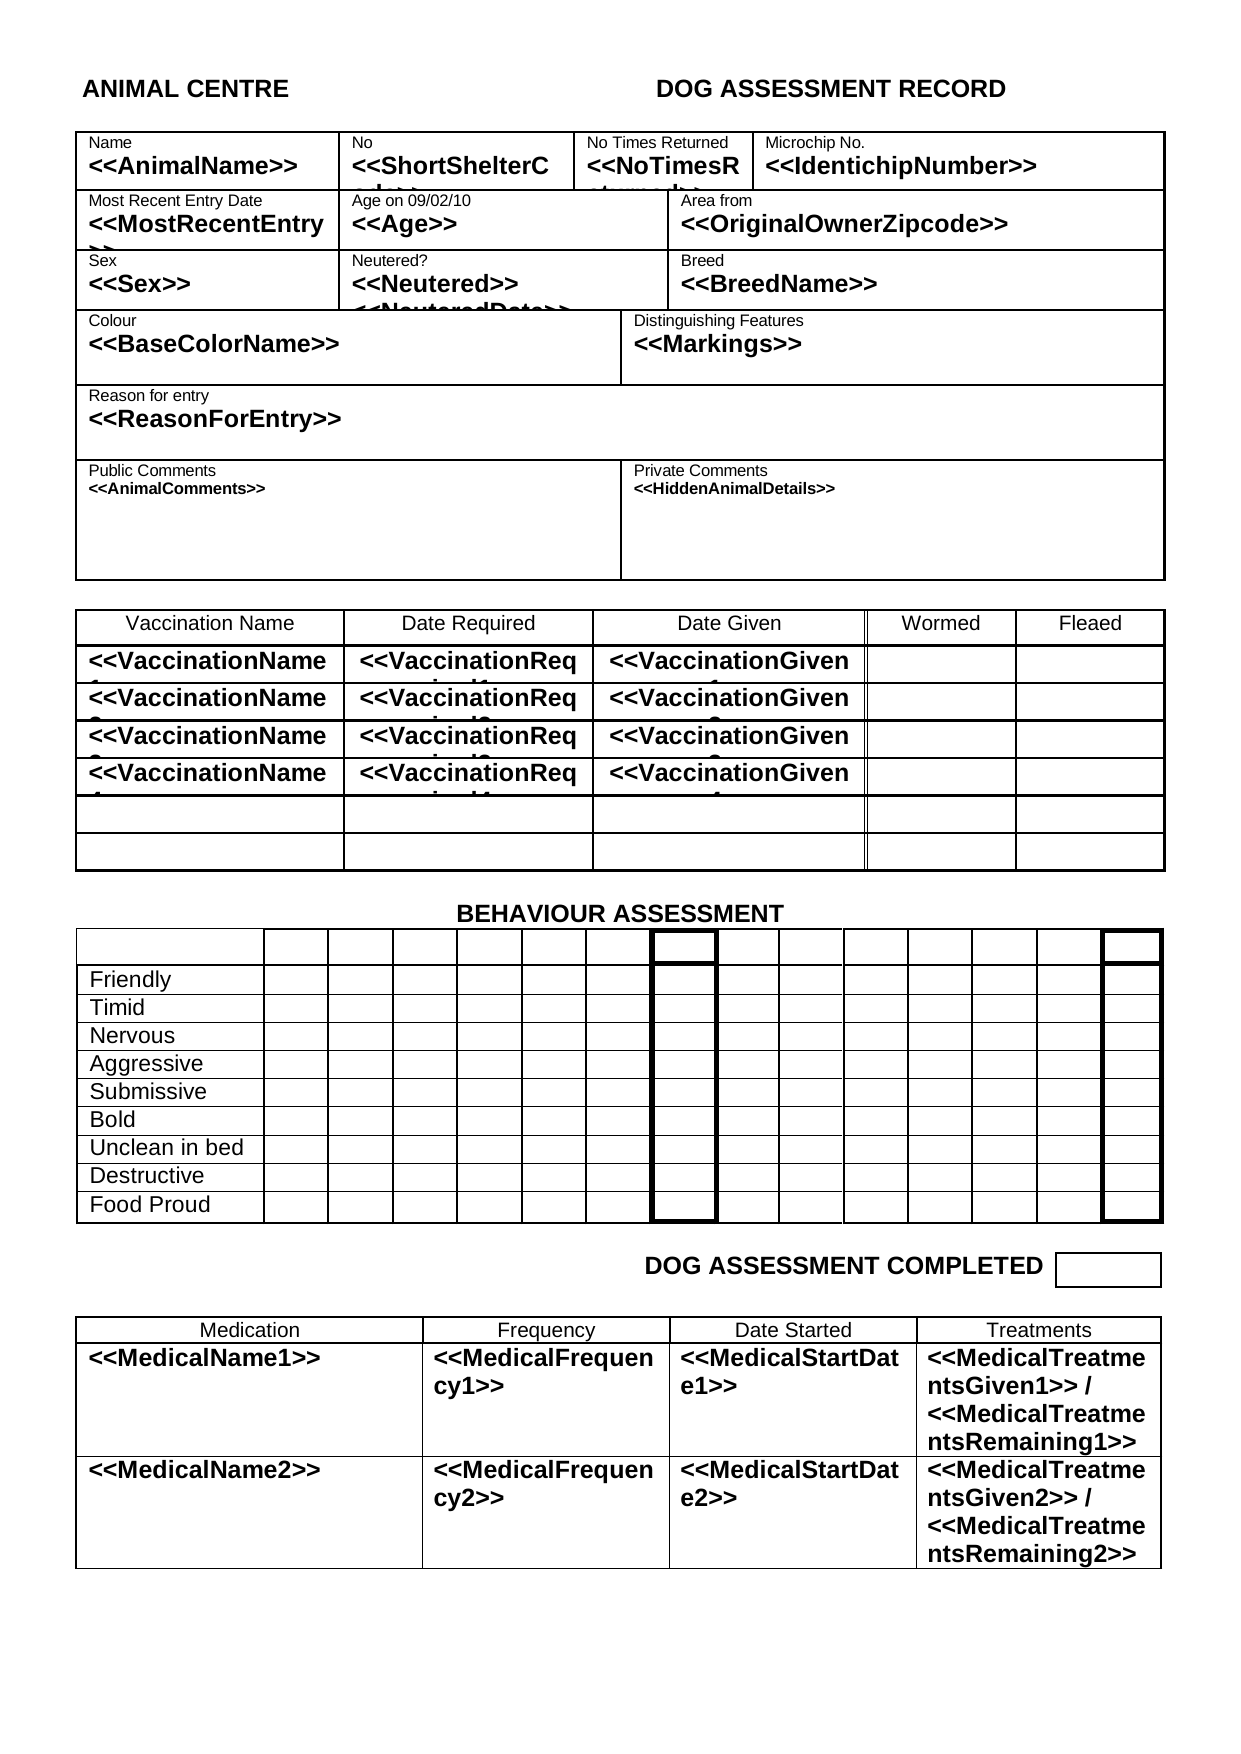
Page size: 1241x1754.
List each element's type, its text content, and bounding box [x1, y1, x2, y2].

table_cell [1017, 759, 1163, 794]
table_cell <<MedicalFrequency1>> [423, 1344, 669, 1456]
table_cell [1017, 834, 1163, 869]
table_cell [909, 995, 971, 1022]
table_cell [780, 1164, 842, 1191]
table_cell [587, 1023, 649, 1050]
table_cell [523, 995, 585, 1022]
table_cell Bold [78, 1107, 263, 1135]
table_cell [973, 1164, 1036, 1191]
table_cell [587, 1192, 649, 1222]
table_cell [719, 1051, 778, 1078]
table_cell [329, 1164, 392, 1191]
table_cell Area from <<OriginalOwnerZipcode>> [669, 191, 1163, 249]
table_cell [780, 966, 842, 994]
table_cell [655, 995, 714, 1022]
table_header [719, 930, 778, 964]
table_cell [345, 797, 592, 832]
table_cell Unclean in bed [78, 1136, 263, 1163]
table_cell [973, 966, 1036, 994]
table_cell [265, 1023, 327, 1050]
table_cell [909, 966, 971, 994]
table_cell Private Comments <<HiddenAnimalDetails>> [622, 461, 1163, 579]
table_cell Reason for entry <<ReasonForEntry>> [77, 386, 1163, 459]
table_cell [587, 1051, 649, 1078]
table_cell [458, 1192, 521, 1222]
table_cell [780, 995, 842, 1022]
table_cell [1038, 1051, 1100, 1078]
table_cell [719, 1136, 778, 1163]
table_cell [394, 1051, 456, 1078]
table_header [77, 929, 263, 964]
table_cell [655, 1051, 714, 1078]
table_cell Distinguishing Features <<Markings>> [622, 311, 1163, 384]
table_header Treatments [918, 1318, 1160, 1342]
table_cell [394, 1107, 456, 1135]
table_cell [868, 722, 1015, 757]
table_cell Public Comments <<AnimalComments>> [77, 461, 620, 579]
table_cell <<VaccinationGiven3>> [594, 722, 864, 757]
table_cell [655, 1192, 714, 1219]
table_cell [973, 1051, 1036, 1078]
table_cell [1105, 1079, 1159, 1106]
table_cell [1017, 722, 1163, 757]
table_cell [394, 966, 456, 994]
table_header [458, 930, 521, 964]
table_cell [265, 1136, 327, 1163]
table_cell [973, 1107, 1036, 1135]
table_cell [655, 1136, 714, 1163]
table_cell Sex <<Sex>> [77, 251, 338, 309]
table_header Vaccination Name [77, 611, 343, 644]
table_cell [909, 1192, 971, 1222]
table_cell [1038, 1192, 1100, 1222]
table_cell [1105, 1136, 1159, 1163]
table_cell <<MedicalTreatmentsGiven2>> / <<MedicalTreatmentsRemaining2>> [917, 1457, 1160, 1568]
table_cell Breed <<BreedName>> [669, 251, 1163, 309]
table_cell [594, 834, 864, 869]
table_header Date Started [671, 1318, 916, 1342]
table_header Name <<AnimalName>> [77, 133, 338, 189]
table_cell [523, 1107, 585, 1135]
table_cell [780, 1107, 842, 1135]
table_header [394, 930, 456, 964]
table_cell [1105, 1107, 1159, 1135]
table_cell <<VaccinationGiven2>> [594, 684, 864, 719]
table_cell [458, 995, 521, 1022]
table_cell [719, 1192, 778, 1222]
table_cell Food Proud [78, 1192, 263, 1222]
table_cell [265, 966, 327, 994]
table_cell [329, 1023, 392, 1050]
table_cell [719, 1164, 778, 1191]
table_cell Colour <<BaseColorName>> [77, 311, 620, 384]
table_cell [655, 1079, 714, 1106]
table_cell [1105, 1051, 1159, 1078]
table_cell [329, 1192, 392, 1222]
table_cell [909, 1164, 971, 1191]
table_cell [780, 1136, 842, 1163]
table_cell [1105, 1023, 1159, 1050]
table_header Fleaed [1017, 611, 1163, 644]
table_header Date Given [594, 611, 864, 644]
table_header Frequency [424, 1318, 669, 1342]
table_header [845, 930, 907, 964]
table_header Wormed [868, 611, 1015, 644]
table_cell [329, 995, 392, 1022]
table_cell [77, 834, 343, 869]
table_cell [1017, 647, 1163, 682]
table_cell [587, 966, 649, 994]
table_cell [1038, 1164, 1100, 1191]
table_cell <<VaccinationRequired4>> [345, 759, 592, 794]
table_cell [523, 966, 585, 994]
table_cell [909, 1107, 971, 1135]
table_cell Most Recent Entry Date <<MostRecentEntry>> [77, 191, 338, 249]
table_cell <<VaccinationRequired1>> [345, 647, 592, 682]
table_cell [458, 1164, 521, 1191]
table_cell [655, 1164, 714, 1191]
table_cell [780, 1023, 842, 1050]
text ANIMAL CENTRE DOG ASSESSMENT RECORD [75, 75, 1165, 103]
table_cell [587, 995, 649, 1022]
table_cell [973, 995, 1036, 1022]
table_cell [329, 1136, 392, 1163]
table_cell [1105, 1164, 1159, 1191]
table_cell [523, 1164, 585, 1191]
table_cell <<VaccinationRequired3>> [345, 722, 592, 757]
table_cell <<MedicalStartDate1>> [670, 1344, 916, 1456]
table_header [587, 930, 649, 964]
table_header [655, 933, 714, 961]
table_cell [265, 1107, 327, 1135]
table_header [523, 930, 585, 964]
table_cell Timid [78, 995, 263, 1022]
table_cell <<MedicalName2>> [77, 1457, 422, 1568]
table_cell [973, 1136, 1036, 1163]
table_cell [973, 1192, 1036, 1222]
table_cell [329, 1079, 392, 1106]
table_cell [345, 834, 592, 869]
table_cell <<VaccinationName1>> [77, 647, 343, 682]
table_cell [458, 966, 521, 994]
table_cell [868, 797, 1015, 832]
table_cell [868, 684, 1015, 719]
table_cell [77, 797, 343, 832]
table_cell [780, 1192, 842, 1222]
table_cell [329, 966, 392, 994]
table_cell [719, 966, 778, 994]
table_cell Friendly [78, 966, 263, 994]
table_cell Destructive [78, 1164, 263, 1191]
table_cell [1017, 684, 1163, 719]
table_cell [1017, 797, 1163, 832]
table_header [973, 930, 1036, 964]
table_cell [845, 966, 907, 994]
table_cell [780, 1079, 842, 1106]
table_header No Times Returned <<NoTimesReturned>> [575, 133, 752, 189]
table_header [909, 930, 971, 964]
table_cell <<MedicalFrequency2>> [423, 1457, 669, 1568]
table_cell [845, 1192, 907, 1222]
table_cell [973, 1023, 1036, 1050]
table_cell [868, 834, 1015, 869]
table_header [265, 930, 327, 964]
table_cell [458, 1107, 521, 1135]
table_cell [1038, 966, 1100, 994]
table_cell [909, 1051, 971, 1078]
table_cell [719, 995, 778, 1022]
table_cell Age on 09/02/10 <<Age>> [340, 191, 667, 249]
table_cell [780, 1051, 842, 1078]
table_cell Aggressive [78, 1051, 263, 1078]
table_cell [587, 1107, 649, 1135]
table_cell [845, 995, 907, 1022]
table_cell [845, 1023, 907, 1050]
table_cell [587, 1164, 649, 1191]
table_cell [909, 1079, 971, 1106]
table_cell [1038, 1079, 1100, 1106]
table_cell [458, 1079, 521, 1106]
text BEHAVIOUR ASSESSMENT [75, 899, 1165, 928]
table_cell [587, 1079, 649, 1106]
table_cell [394, 1023, 456, 1050]
table_header No <<ShortShelterCode>> [340, 133, 573, 189]
table_cell [655, 966, 714, 994]
table_cell <<VaccinationName2>> [77, 684, 343, 719]
table_cell [265, 1164, 327, 1191]
table_cell [845, 1079, 907, 1106]
table_cell [845, 1051, 907, 1078]
table_header Microchip No. <<IdentichipNumber>> [754, 133, 1163, 189]
table_cell [845, 1136, 907, 1163]
table_cell [719, 1023, 778, 1050]
table_cell Nervous [78, 1023, 263, 1050]
table_cell <<MedicalTreatmentsGiven1>> / <<MedicalTreatmentsRemaining1>> [917, 1344, 1160, 1456]
table_cell [655, 1107, 714, 1135]
table_cell Submissive [78, 1079, 263, 1106]
table_cell [719, 1107, 778, 1135]
table_cell <<MedicalName1>> [77, 1344, 422, 1456]
table_cell [1038, 1023, 1100, 1050]
table_cell [868, 647, 1015, 682]
table_cell <<MedicalStartDate2>> [670, 1457, 916, 1568]
table_cell [394, 1164, 456, 1191]
table_cell [587, 1136, 649, 1163]
table_cell [719, 1079, 778, 1106]
table_cell [458, 1051, 521, 1078]
table_header [1105, 933, 1159, 961]
table_cell [458, 1023, 521, 1050]
table_cell [394, 1136, 456, 1163]
table_cell <<VaccinationGiven1>> [594, 647, 864, 682]
table_cell <<VaccinationName4>> [77, 759, 343, 794]
table_cell [394, 1079, 456, 1106]
table_header DOG ASSESSMENT COMPLETED [75, 1252, 1055, 1288]
table_cell [523, 1136, 585, 1163]
table_cell [265, 1051, 327, 1078]
table_cell Neutered? <<Neutered>> <<NeuteredDate>> [340, 251, 667, 309]
table_cell [1105, 966, 1159, 994]
table_cell [523, 1192, 585, 1222]
table_cell [1038, 1107, 1100, 1135]
table_header Date Required [345, 611, 592, 644]
table_cell <<VaccinationName3>> [77, 722, 343, 757]
table_cell [265, 1192, 327, 1222]
table_cell [394, 995, 456, 1022]
table_cell [973, 1079, 1036, 1106]
table_cell [594, 797, 864, 832]
table_header [1057, 1254, 1160, 1286]
table_cell [329, 1107, 392, 1135]
table_cell [458, 1136, 521, 1163]
table_header Medication [77, 1318, 422, 1342]
table_header [780, 930, 842, 964]
table_cell [845, 1164, 907, 1191]
table_cell [1105, 995, 1159, 1022]
table_cell <<VaccinationGiven4>> [594, 759, 864, 794]
table_cell [845, 1107, 907, 1135]
table_cell [523, 1079, 585, 1106]
table_cell [868, 759, 1015, 794]
table_cell [1105, 1192, 1159, 1219]
table_cell [655, 1023, 714, 1050]
table_header [1038, 930, 1100, 964]
table_cell [523, 1023, 585, 1050]
table_header [329, 930, 392, 964]
table_cell [1038, 995, 1100, 1022]
table_cell [1038, 1136, 1100, 1163]
table_cell [523, 1051, 585, 1078]
table_cell [909, 1136, 971, 1163]
table_cell [329, 1051, 392, 1078]
table_cell <<VaccinationRequired2>> [345, 684, 592, 719]
table_cell [265, 1079, 327, 1106]
table_cell [265, 995, 327, 1022]
table_cell [909, 1023, 971, 1050]
table_cell [394, 1192, 456, 1222]
